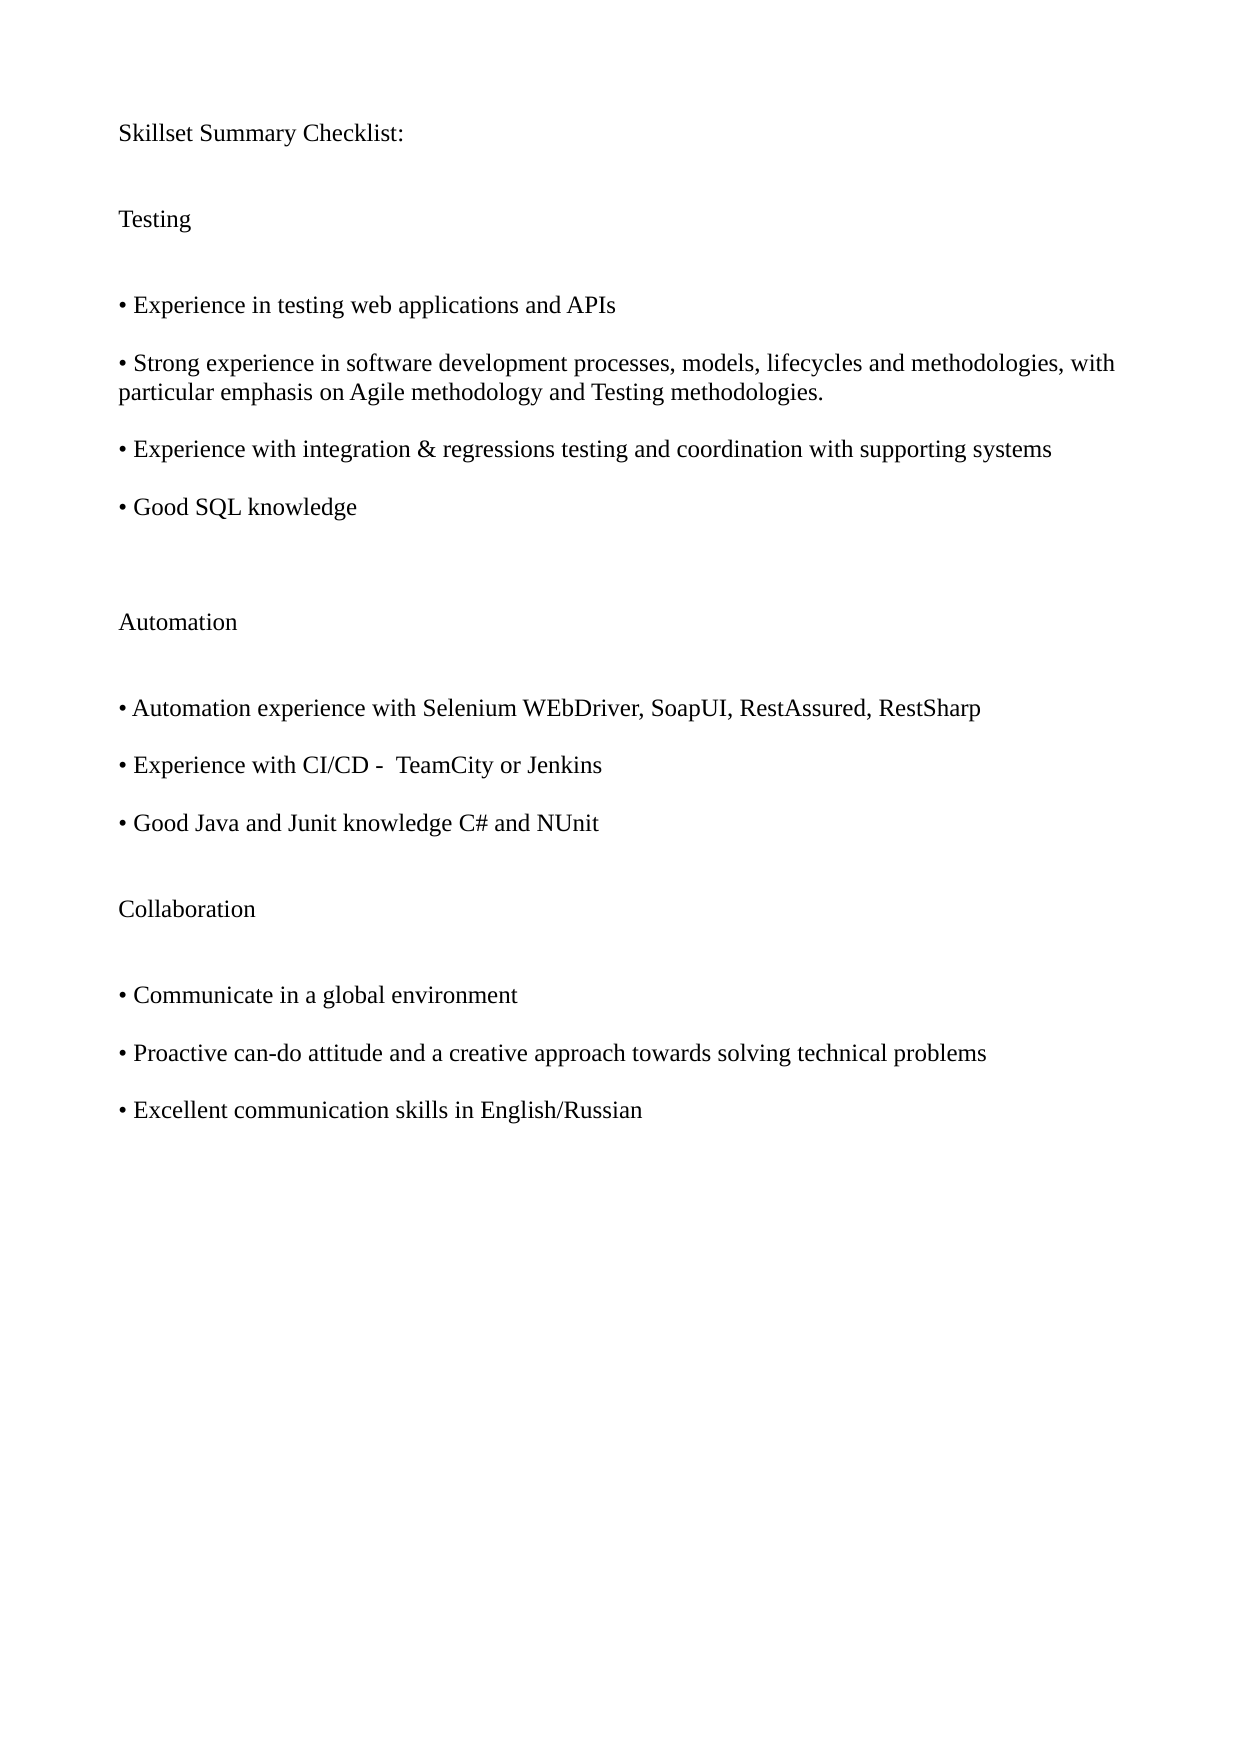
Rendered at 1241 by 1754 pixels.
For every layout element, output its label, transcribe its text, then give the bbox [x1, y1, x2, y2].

text • Proactive can-do attitude and a creative approach towards solving technical problems [118, 1038, 1122, 1067]
text • Strong experience in software development processes, models, lifecycles and methodologies, with particular emphasis on Agile methodology and Testing methodologies. [118, 348, 1122, 406]
text Automation [118, 607, 1122, 636]
text • Experience with integration & regressions testing and coordination with supporting systems [118, 434, 1122, 463]
text • Experience with CI/CD - TeamCity or Jenkins [118, 751, 1122, 779]
text • Good Java and Junit knowledge C# and NUnit [118, 808, 1122, 837]
text Skillset Summary Checklist: [118, 118, 1122, 147]
text • Good SQL knowledge [118, 492, 1122, 521]
text • Communicate in a global environment [118, 981, 1122, 1009]
text • Automation experience with Selenium WEbDriver, SoapUI, RestAssured, RestSharp [118, 693, 1122, 722]
text Testing [118, 204, 1122, 233]
text Collaboration [118, 894, 1122, 923]
text • Excellent communication skills in English/Russian [118, 1096, 1122, 1124]
text • Experience in testing web applications and APIs [118, 291, 1122, 319]
